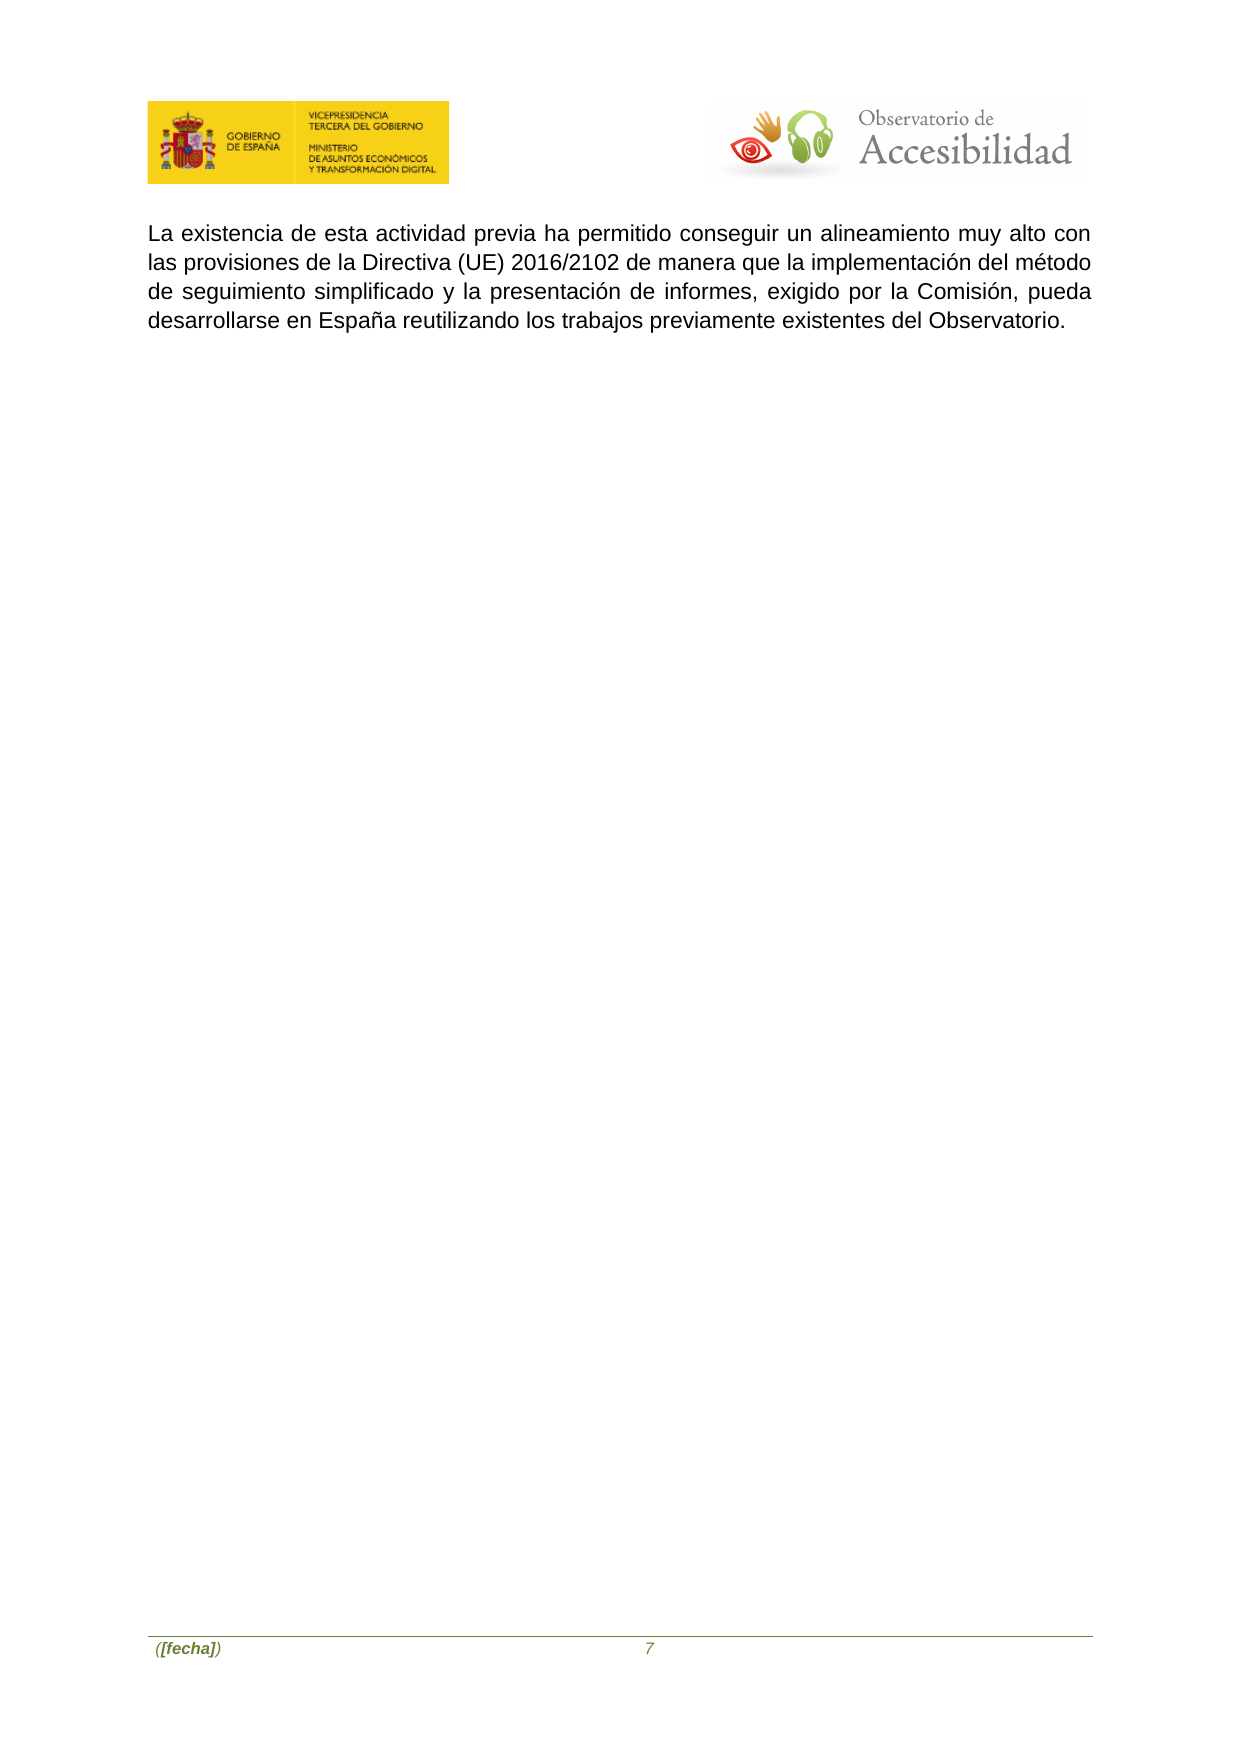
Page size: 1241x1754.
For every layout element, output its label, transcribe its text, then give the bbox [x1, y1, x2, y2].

text La existencia de esta actividad previa ha permitido conseguir un alineamiento muy alto con las provisiones de la Directiva (UE) 2016/2102 de manera que la implementación del método de seguimiento simplificado y la presentación de informes, exigido por la Comisión, pueda desarrollarse en España reutilizando los trabajos previamente existentes del Observatorio. [148, 220, 1092, 333]
picture [710, 101, 1086, 184]
picture [147, 101, 450, 184]
